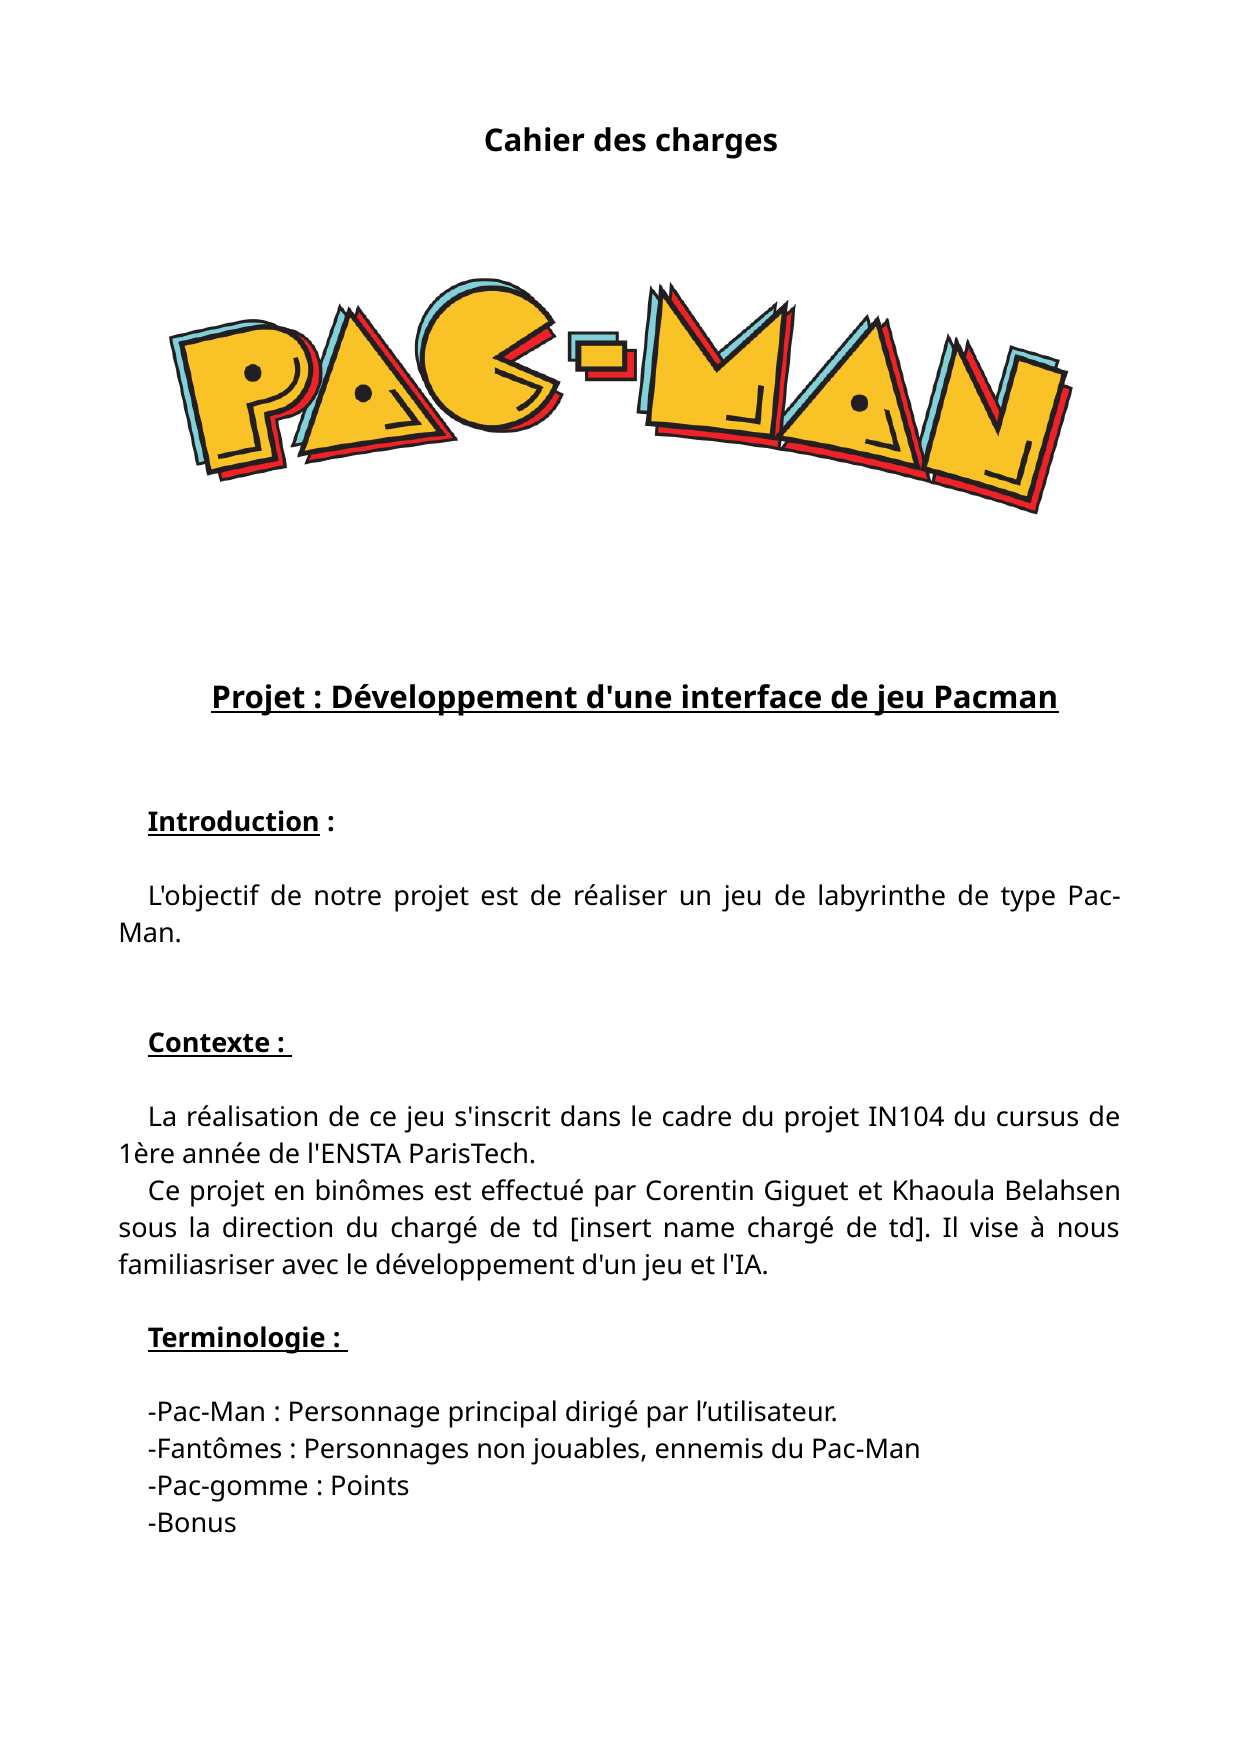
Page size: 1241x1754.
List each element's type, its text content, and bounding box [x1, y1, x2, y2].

text L'objectif de notre projet est de réaliser un jeu de labyrinthe de type Pac-Man. [118, 876, 1122, 950]
text Terminologie : [118, 1319, 1122, 1356]
text -Pac-gomme : Points [118, 1466, 1122, 1503]
text Projet : Développement d'une interface de jeu Pacman [118, 675, 1122, 717]
text La réalisation de ce jeu s'inscrit dans le cadre du projet IN104 du cursus de 1ère année de l'ENSTA ParisTech. [118, 1098, 1122, 1171]
text -Bonus [118, 1503, 1122, 1540]
text Ce projet en binômes est effectué par Corentin Giguet et Khaoula Belahsen sous la direction du chargé de td [insert name chargé de td]. Il vise à nous familiasriser avec le développement d'un jeu et l'IA. [118, 1171, 1122, 1282]
text Introduction : [118, 803, 1122, 839]
picture [118, 246, 1123, 547]
text Cahier des charges [118, 118, 1122, 161]
text -Pac-Man : Personnage principal dirigé par l’utilisateur. [118, 1393, 1122, 1429]
text -Fantômes : Personnages non jouables, ennemis du Pac-Man [118, 1429, 1122, 1466]
text Contexte : [118, 1024, 1122, 1061]
